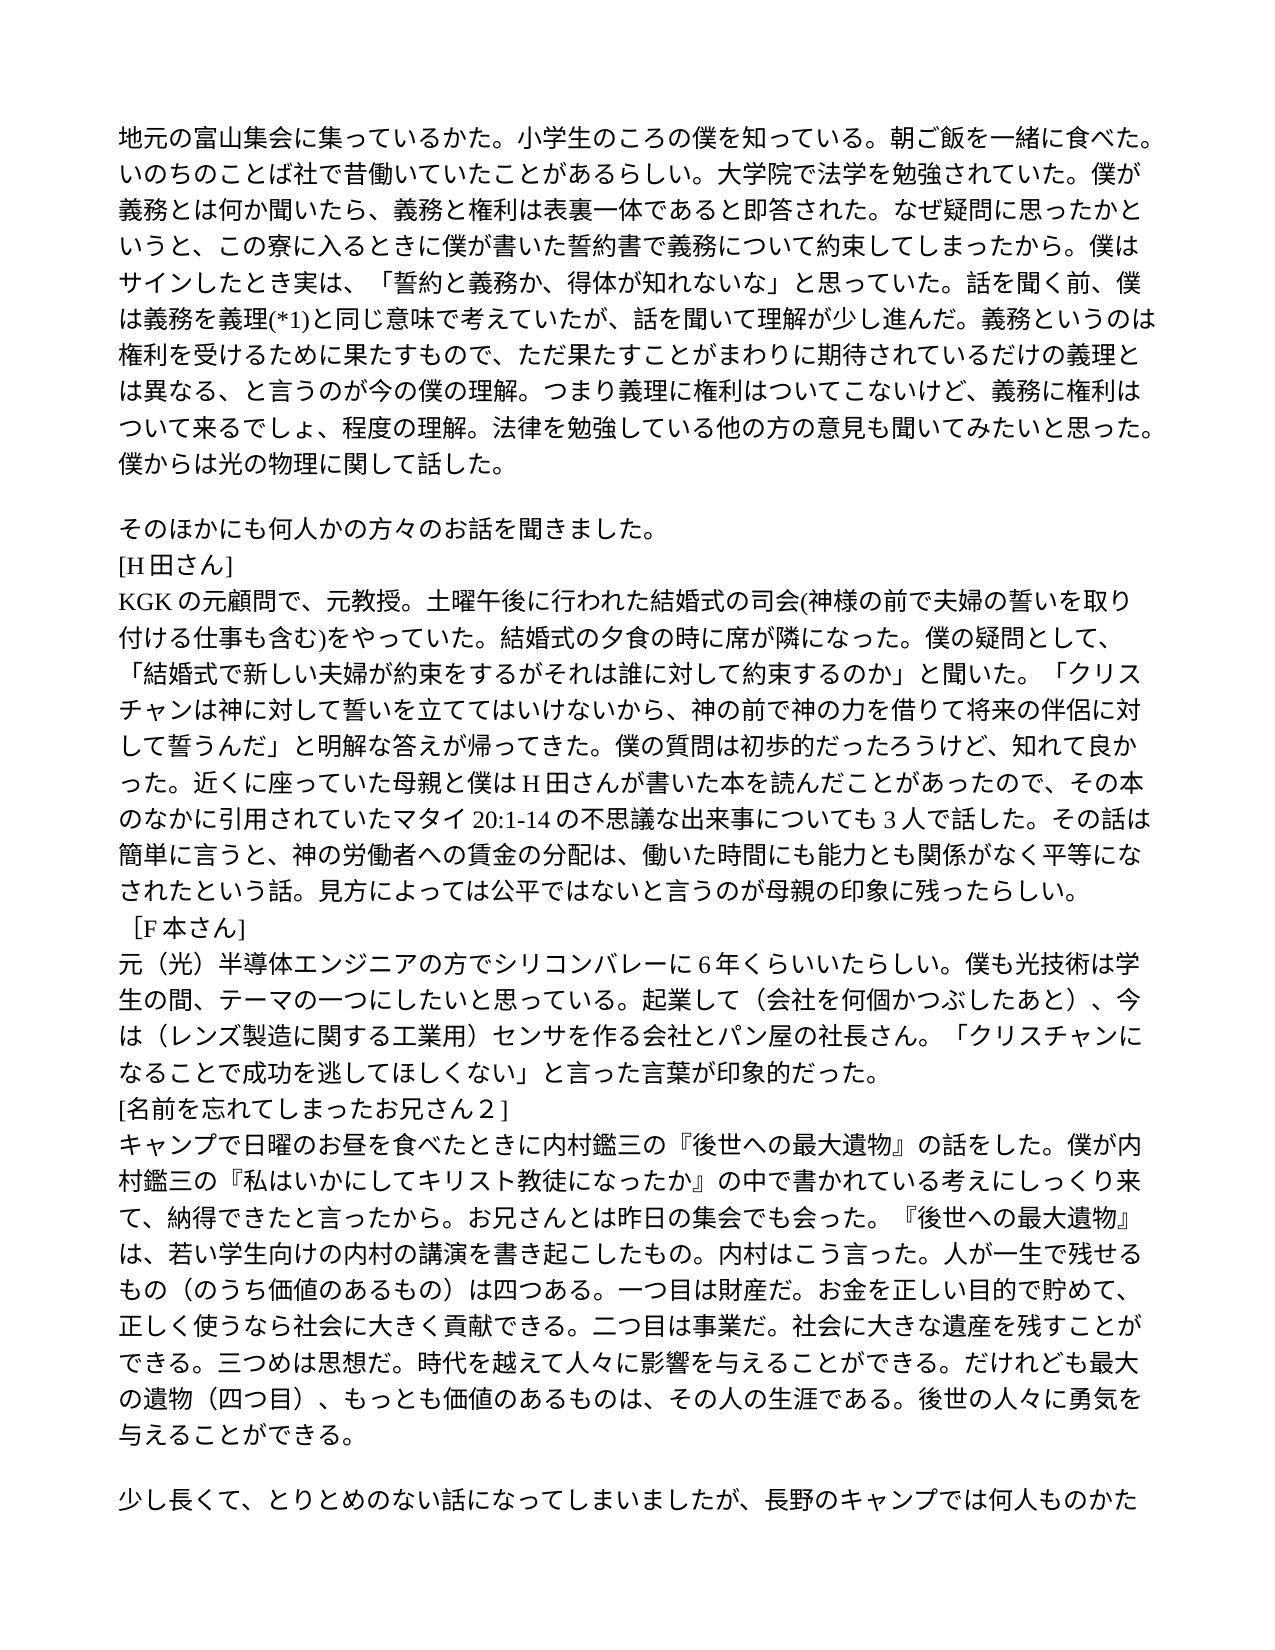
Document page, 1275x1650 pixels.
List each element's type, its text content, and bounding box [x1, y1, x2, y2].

text そのほかにも何人かの方々のお話を聞きました。 [118, 509, 1157, 546]
text KGKの元顧問で、元教授。土曜午後に行われた結婚式の司会(神様の前で夫婦の誓いを取り付ける仕事も含む)をやっていた。結婚式の夕食の時に席が隣になった。僕の疑問として、「結婚式で新しい夫婦が約束をするがそれは誰に対して約束するのか」と聞いた。「クリスチャンは神に対して誓いを立ててはいけないから、神の前で神の力を借りて将来の伴侶に対して誓うんだ」と明解な答えが帰ってきた。僕の質問は初歩的だったろうけど、知れて良かった。近くに座っていた母親と僕はH田さんが書いた本を読んだことがあったので、その本のなかに引用されていたマタイ20:1-14の不思議な出来事についても3人で話した。その話は簡単に言うと、神の労働者への賃金の分配は、働いた時間にも能力とも関係がなく平等になされたという話。見方によっては公平ではないと言うのが母親の印象に残ったらしい。 [118, 582, 1157, 908]
text [H田さん] [118, 546, 1157, 582]
text 少し長くて、とりとめのない話になってしまいましたが、長野のキャンプでは何人ものかた [118, 1481, 1157, 1517]
text キャンプで日曜のお昼を食べたときに内村鑑三の『後世への最大遺物』の話をした。僕が内村鑑三の『私はいかにしてキリスト教徒になったか』の中で書かれている考えにしっくり来て、納得できたと言ったから。お兄さんとは昨日の集会でも会った。『後世への最大遺物』は、若い学生向けの内村の講演を書き起こしたもの。内村はこう言った。人が一生で残せるもの（のうち価値のあるもの）は四つある。一つ目は財産だ。お金を正しい目的で貯めて、正しく使うなら社会に大きく貢献できる。二つ目は事業だ。社会に大きな遺産を残すことができる。三つめは思想だ。時代を越えて人々に影響を与えることができる。だけれども最大の遺物（四つ目）、もっとも価値のあるものは、その人の生涯である。後世の人々に勇気を与えることができる。 [118, 1126, 1157, 1452]
text 地元の富山集会に集っているかた。小学生のころの僕を知っている。朝ご飯を一緒に食べた。いのちのことば社で昔働いていたことがあるらしい。大学院で法学を勉強されていた。僕が義務とは何か聞いたら、義務と権利は表裏一体であると即答された。なぜ疑問に思ったかというと、この寮に入るときに僕が書いた誓約書で義務について約束してしまったから。僕はサインしたとき実は、「誓約と義務か、得体が知れないな」と思っていた。話を聞く前、僕は義務を義理(*1)と同じ意味で考えていたが、話を聞いて理解が少し進んだ。義務というのは権利を受けるために果たすもので、ただ果たすことがまわりに期待されているだけの義理とは異なる、と言うのが今の僕の理解。つまり義理に権利はついてこないけど、義務に権利はついて来るでしょ、程度の理解。法律を勉強している他の方の意見も聞いてみたいと思った。僕からは光の物理に関して話した。 [118, 118, 1157, 481]
text 元（光）半導体エンジニアの方でシリコンバレーに6年くらいいたらしい。僕も光技術は学生の間、テーマの一つにしたいと思っている。起業して（会社を何個かつぶしたあと）、今は（レンズ製造に関する工業用）センサを作る会社とパン屋の社長さん。「クリスチャンになることで成功を逃してほしくない」と言った言葉が印象的だった。 [118, 944, 1157, 1089]
text ［F本さん] [118, 908, 1157, 944]
text [名前を忘れてしまったお兄さん２] [118, 1089, 1157, 1126]
